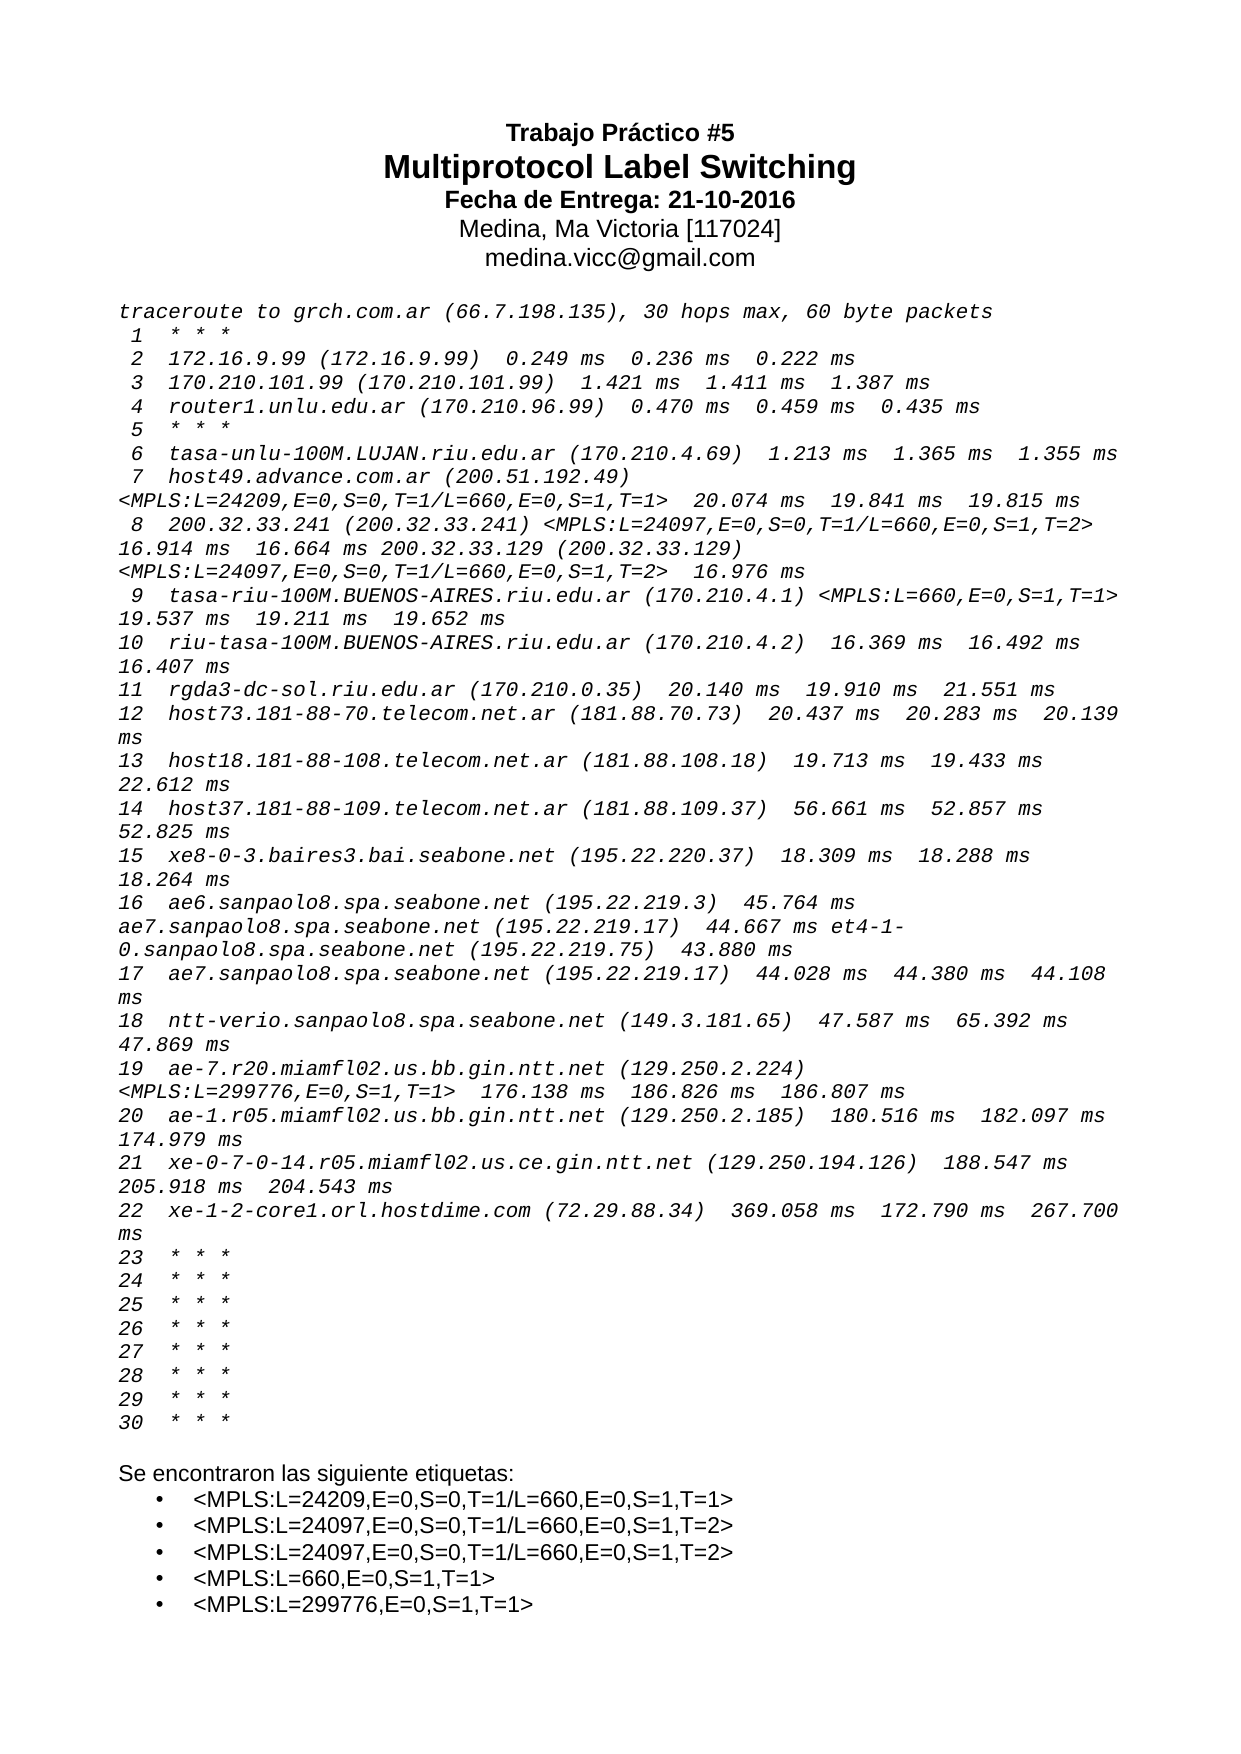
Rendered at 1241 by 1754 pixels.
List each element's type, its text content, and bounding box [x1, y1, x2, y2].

text Se encontraron las siguiente etiquetas: [118, 1460, 1122, 1486]
text 30 * * * [118, 1412, 1122, 1436]
text 2 172.16.9.99 (172.16.9.99) 0.249 ms 0.236 ms 0.222 ms [118, 348, 1122, 372]
text 26 * * * [118, 1318, 1122, 1341]
text 14 host37.181-88-109.telecom.net.ar (181.88.109.37) 56.661 ms 52.857 ms 52.825 ms [118, 798, 1122, 845]
text 10 riu-tasa-100M.BUENOS-AIRES.riu.edu.ar (170.210.4.2) 16.369 ms 16.492 ms 16.407 ms [118, 632, 1122, 679]
text 15 xe8-0-3.baires3.bai.seabone.net (195.22.220.37) 18.309 ms 18.288 ms 18.264 ms [118, 845, 1122, 892]
text 17 ae7.sanpaolo8.spa.seabone.net (195.22.219.17) 44.028 ms 44.380 ms 44.108 ms [118, 963, 1122, 1010]
text 11 rgda3-dc-sol.riu.edu.ar (170.210.0.35) 20.140 ms 19.910 ms 21.551 ms [118, 679, 1122, 703]
text 22 xe-1-2-core1.orl.hostdime.com (72.29.88.34) 369.058 ms 172.790 ms 267.700 ms [118, 1199, 1122, 1247]
text 8 200.32.33.241 (200.32.33.241) <MPLS:L=24097,E=0,S=0,T=1/L=660,E=0,S=1,T=2> 16.914 ms 16.664 ms 200.32.33.129 (200.32.33.129) <MPLS:L=24097,E=0,S=0,T=1/L=660,E=0,S=1,T=2> 16.976 ms [118, 514, 1122, 585]
text 20 ae-1.r05.miamfl02.us.bb.gin.ntt.net (129.250.2.185) 180.516 ms 182.097 ms 174.979 ms [118, 1105, 1122, 1152]
text 4 router1.unlu.edu.ar (170.210.96.99) 0.470 ms 0.459 ms 0.435 ms [118, 396, 1122, 419]
text 3 170.210.101.99 (170.210.101.99) 1.421 ms 1.411 ms 1.387 ms [118, 372, 1122, 396]
text 16 ae6.sanpaolo8.spa.seabone.net (195.22.219.3) 45.764 ms ae7.sanpaolo8.spa.seabone.net (195.22.219.17) 44.667 ms et4-1-0.sanpaolo8.spa.seabone.net (195.22.219.75) 43.880 ms [118, 892, 1122, 963]
text 13 host18.181-88-108.telecom.net.ar (181.88.108.18) 19.713 ms 19.433 ms 22.612 ms [118, 750, 1122, 798]
text 21 xe-0-7-0-14.r05.miamfl02.us.ce.gin.ntt.net (129.250.194.126) 188.547 ms 205.918 ms 204.543 ms [118, 1152, 1122, 1199]
text 29 * * * [118, 1389, 1122, 1412]
text 28 * * * [118, 1365, 1122, 1389]
text traceroute to grch.com.ar (66.7.198.135), 30 hops max, 60 byte packets [118, 301, 1122, 325]
text 25 * * * [118, 1294, 1122, 1318]
list <MPLS:L=24097,E=0,S=0,T=1/L=660,E=0,S=1,T=2> [156, 1512, 1122, 1539]
text 23 * * * [118, 1247, 1122, 1271]
list <MPLS:L=299776,E=0,S=1,T=1> [156, 1591, 1122, 1618]
text 27 * * * [118, 1341, 1122, 1365]
text 18 ntt-verio.sanpaolo8.spa.seabone.net (149.3.181.65) 47.587 ms 65.392 ms 47.869 ms [118, 1010, 1122, 1058]
text 24 * * * [118, 1271, 1122, 1294]
text 12 host73.181-88-70.telecom.net.ar (181.88.70.73) 20.437 ms 20.283 ms 20.139 ms [118, 703, 1122, 750]
text 5 * * * [118, 419, 1122, 443]
text 9 tasa-riu-100M.BUENOS-AIRES.riu.edu.ar (170.210.4.1) <MPLS:L=660,E=0,S=1,T=1> 19.537 ms 19.211 ms 19.652 ms [118, 585, 1122, 632]
list <MPLS:L=24209,E=0,S=0,T=1/L=660,E=0,S=1,T=1> [156, 1486, 1122, 1512]
text 1 * * * [118, 325, 1122, 348]
list <MPLS:L=24097,E=0,S=0,T=1/L=660,E=0,S=1,T=2> [156, 1539, 1122, 1565]
text 7 host49.advance.com.ar (200.51.192.49) <MPLS:L=24209,E=0,S=0,T=1/L=660,E=0,S=1,T=1> 20.074 ms 19.841 ms 19.815 ms [118, 467, 1122, 514]
text 19 ae-7.r20.miamfl02.us.bb.gin.ntt.net (129.250.2.224) <MPLS:L=299776,E=0,S=1,T=1> 176.138 ms 186.826 ms 186.807 ms [118, 1058, 1122, 1105]
list <MPLS:L=660,E=0,S=1,T=1> [156, 1565, 1122, 1591]
text 6 tasa-unlu-100M.LUJAN.riu.edu.ar (170.210.4.69) 1.213 ms 1.365 ms 1.355 ms [118, 443, 1122, 467]
